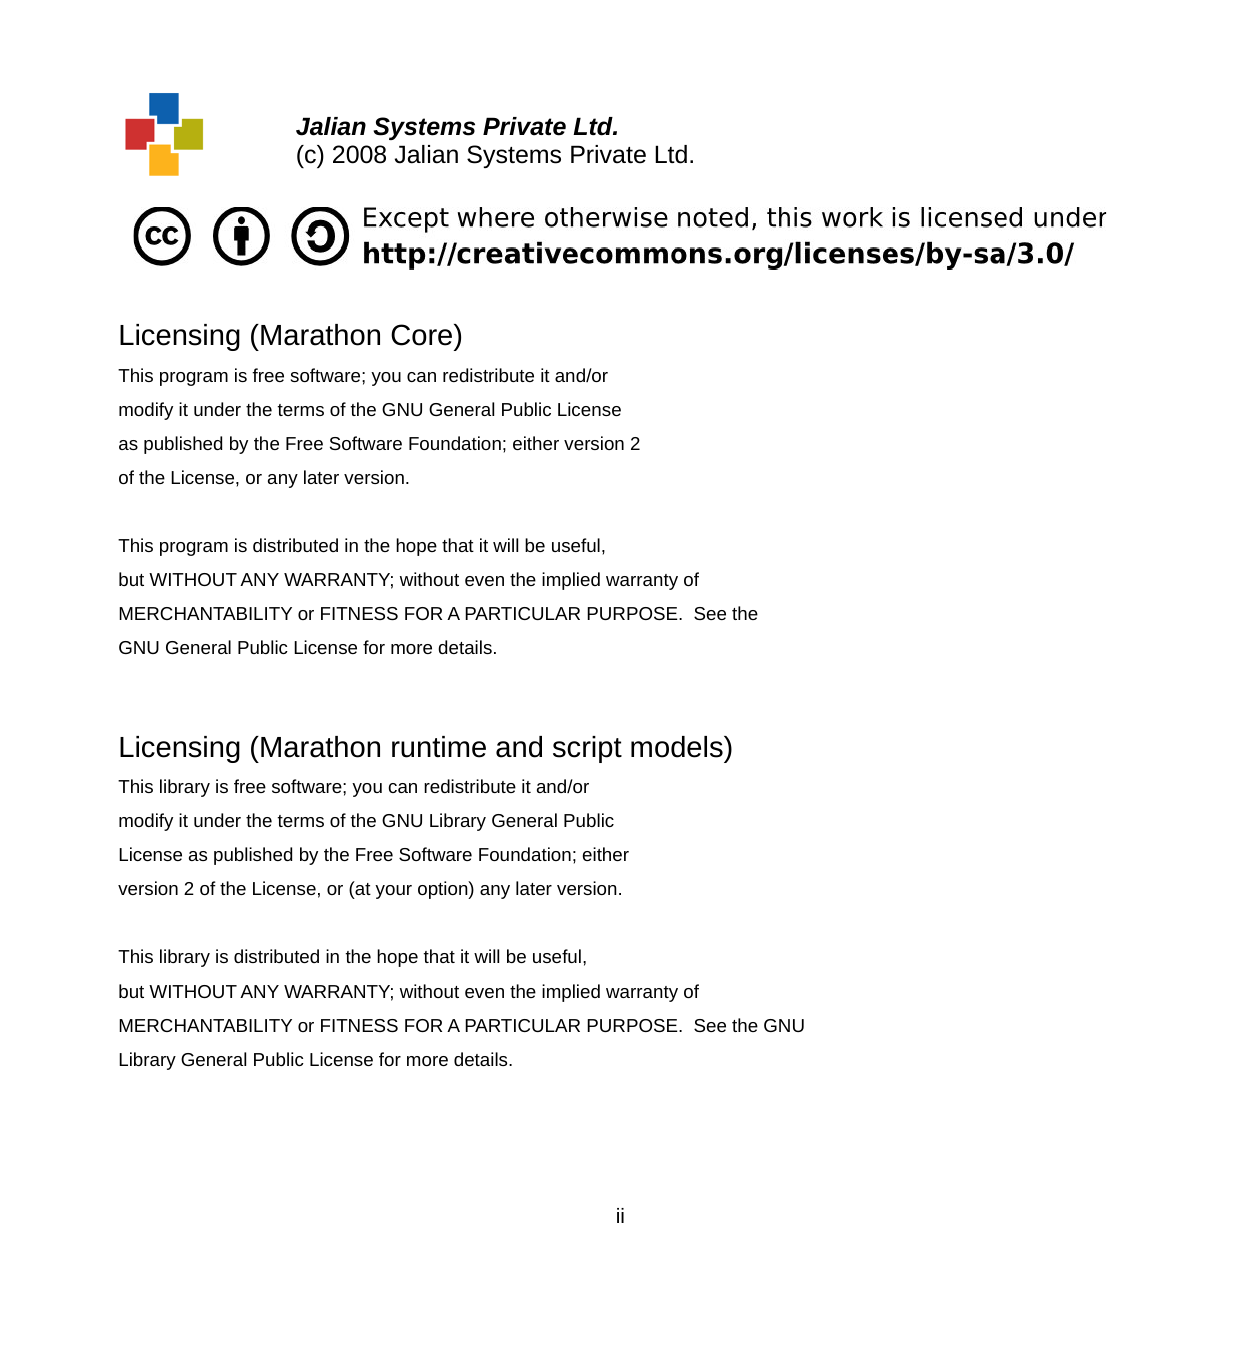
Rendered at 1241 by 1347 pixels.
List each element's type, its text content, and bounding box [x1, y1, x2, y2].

text but WITHOUT ANY WARRANTY; without even the implied warranty of [118, 569, 1122, 590]
text This program is free software; you can redistribute it and/or [118, 364, 1122, 386]
table_header [118, 83, 290, 175]
text version 2 of the License, or (at your option) any later version. [118, 878, 1122, 900]
text License as published by the Free Software Foundation; either [118, 844, 1122, 866]
text but WITHOUT ANY WARRANTY; without even the implied warranty of [118, 980, 1122, 1002]
text modify it under the terms of the GNU Library General Public [118, 810, 1122, 832]
table_header Jalian Systems Private Ltd. (c) 2008 Jalian Systems Private Ltd. [290, 83, 827, 175]
subtitle Licensing (Marathon runtime and script models) [118, 730, 1122, 763]
text MERCHANTABILITY or FITNESS FOR A PARTICULAR PURPOSE. See the [118, 603, 1122, 624]
text MERCHANTABILITY or FITNESS FOR A PARTICULAR PURPOSE. See the GNU [118, 1014, 1122, 1036]
text Library General Public License for more details. [118, 1048, 1122, 1070]
text modify it under the terms of the GNU General Public License [118, 398, 1122, 420]
text This library is distributed in the hope that it will be useful, [118, 946, 1122, 968]
picture [119, 88, 208, 181]
subtitle Licensing (Marathon Core) [118, 318, 1122, 352]
text This library is free software; you can redistribute it and/or [118, 776, 1122, 798]
text This program is distributed in the hope that it will be useful, [118, 535, 1122, 556]
text as published by the Free Software Foundation; either version 2 [118, 432, 1122, 454]
text of the License, or any later version. [118, 467, 1122, 488]
picture [133, 207, 1107, 270]
text GNU General Public License for more details. [118, 637, 1122, 658]
